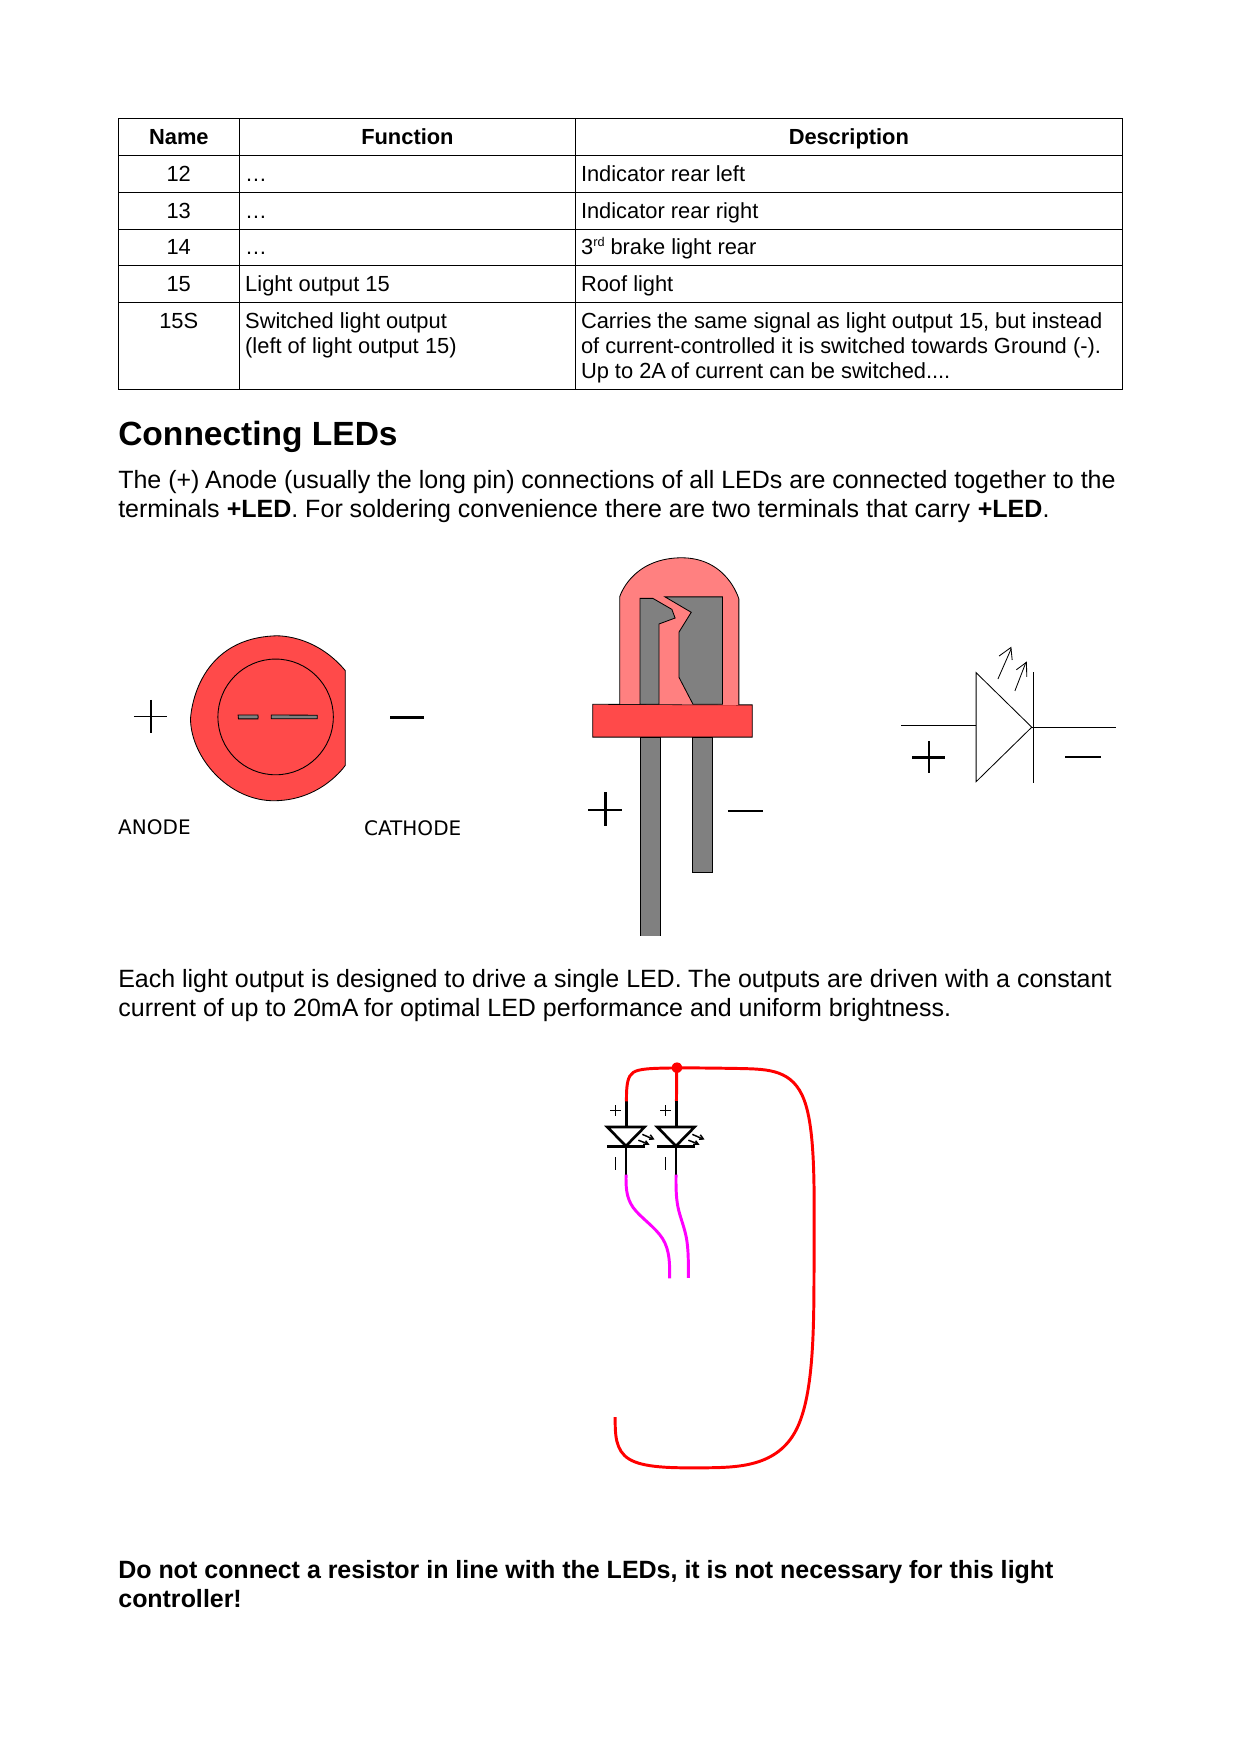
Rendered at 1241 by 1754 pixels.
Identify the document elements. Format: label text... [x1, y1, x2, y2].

table_cell 14 [119, 230, 239, 265]
table_cell Roof light [576, 266, 1122, 302]
table_cell 3rd brake light rear [576, 230, 1122, 265]
text Each light output is designed to drive a single LED. The outputs are driven with a constant current of up to 20mA for optimal LED performance and uniform brightness. [118, 964, 1122, 1022]
text Do not connect a resistor in line with the LEDs, it is not necessary for this light controller! [118, 1556, 1122, 1613]
table_cell 15 [119, 266, 239, 302]
subtitle Connecting LEDs [118, 414, 1122, 453]
table_cell … [240, 230, 575, 265]
table_cell … [240, 156, 575, 192]
table_header Description [576, 119, 1122, 155]
table_cell Indicator rear right [576, 193, 1122, 228]
table_cell Carries the same signal as light output 15, but instead of current-controlled it is switched towards Ground (-). Up to 2A of current can be switched.... [576, 303, 1122, 389]
table_header Function [240, 119, 575, 155]
table_cell 15S [119, 303, 239, 389]
table_cell Light output 15 [240, 266, 575, 302]
text The (+) Anode (usually the long pin) connections of all LEDs are connected together to the terminals +LED. For soldering convenience there are two terminals that carry +LED. [118, 465, 1122, 523]
table_cell Switched light output (left of light output 15) [240, 303, 575, 389]
table_cell … [240, 193, 575, 228]
table_cell Indicator rear left [576, 156, 1122, 192]
table_cell 13 [119, 193, 239, 228]
table_header Name [119, 119, 239, 155]
table_cell 12 [119, 156, 239, 192]
